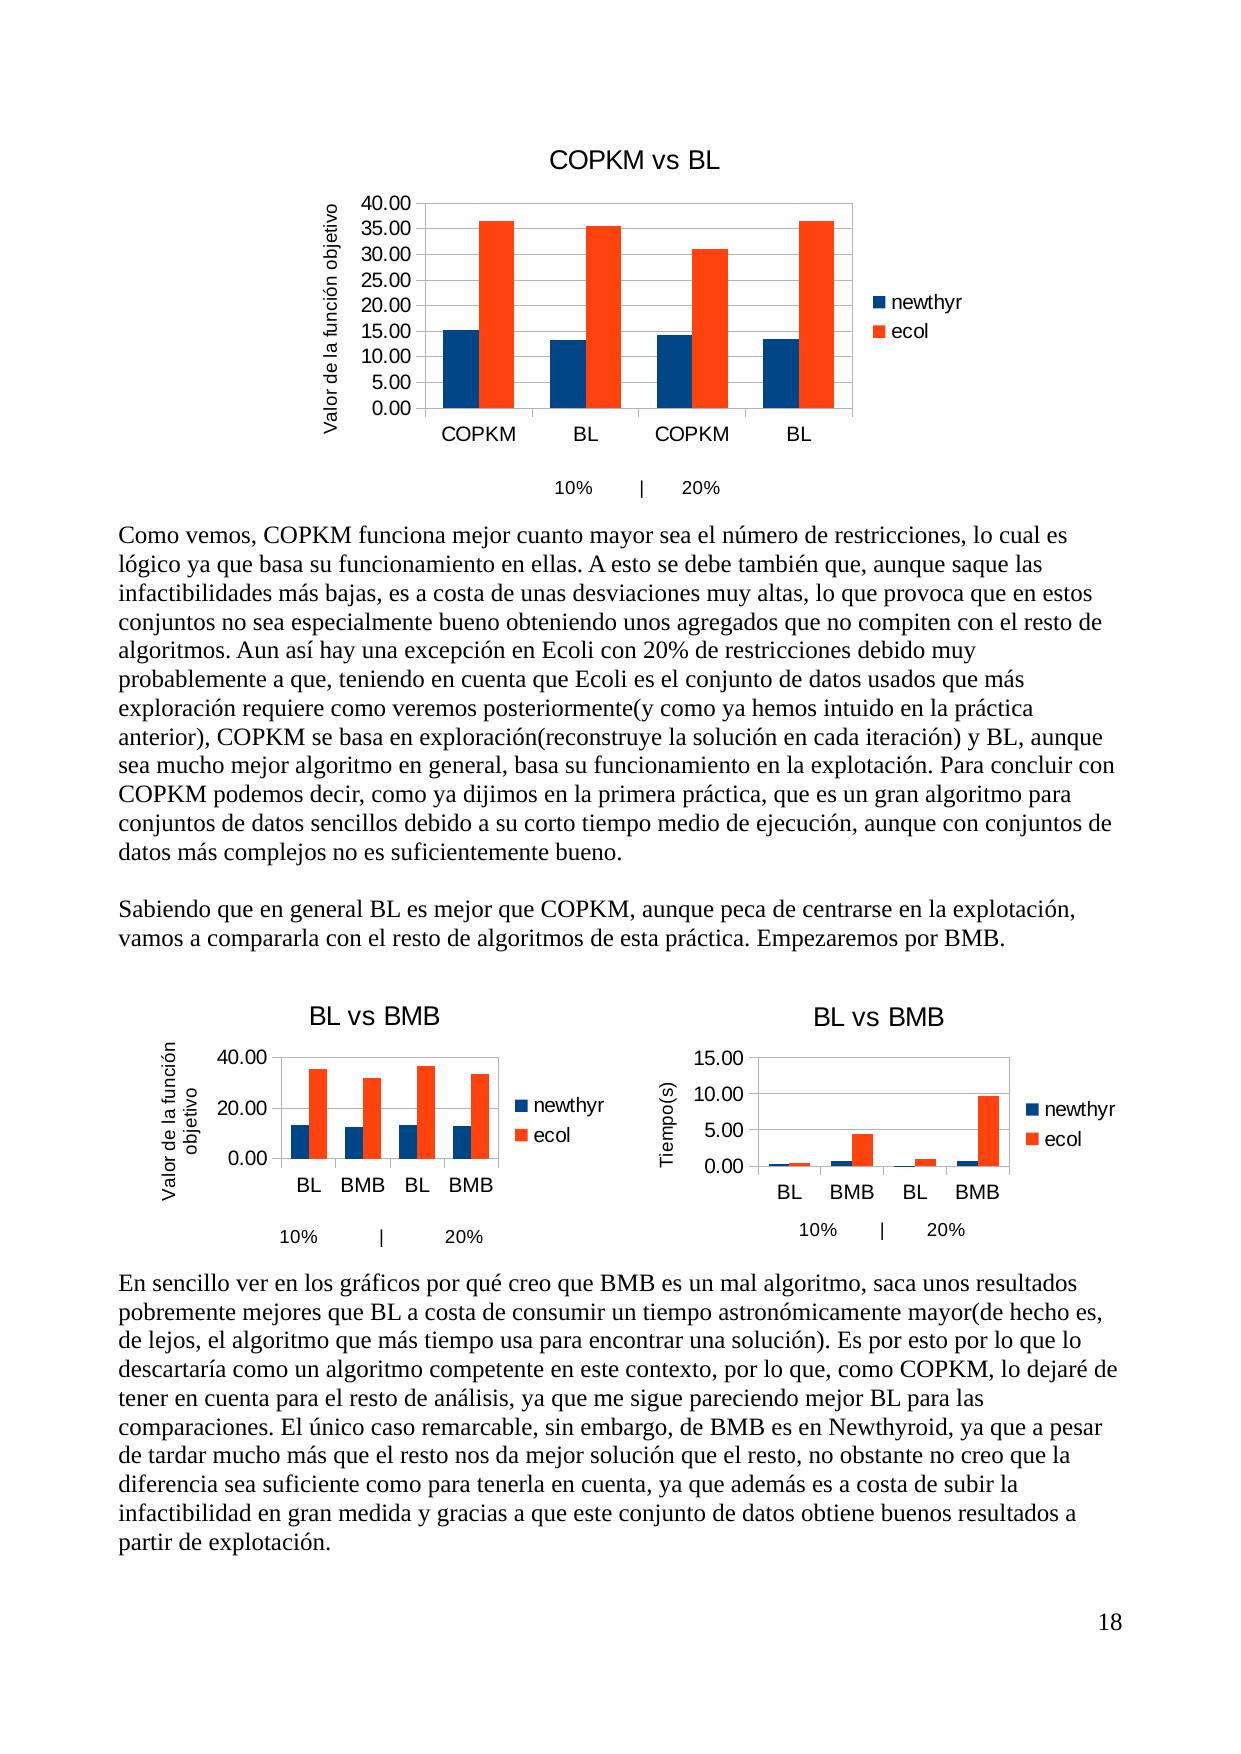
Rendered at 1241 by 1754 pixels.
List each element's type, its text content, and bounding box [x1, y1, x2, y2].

text En sencillo ver en los gráficos por qué creo que BMB es un mal algoritmo, saca unos resultados pobremente mejores que BL a costa de consumir un tiempo astronómicamente mayor(de hecho es, de lejos, el algoritmo que más tiempo usa para encontrar una solución). Es por esto por lo que lo descartaría como un algoritmo competente en este contexto, por lo que, como COPKM, lo dejaré de tener en cuenta para el resto de análisis, ya que me sigue pareciendo mejor BL para las comparaciones. El único caso remarcable, sin embargo, de BMB es en Newthyroid, ya que a pesar de tardar mucho más que el resto nos da mejor solución que el resto, no obstante no creo que la diferencia sea suficiente como para tenerla en cuenta, ya que además es a costa de subir la infactibilidad en gran medida y gracias a que este conjunto de datos obtiene buenos resultados a partir de explotación. [118, 981, 1122, 1556]
text Como vemos, COPKM funciona mejor cuanto mayor sea el número de restricciones, lo cual es lógico ya que basa su funcionamiento en ellas. A esto se debe también que, aunque saque las infactibilidades más bajas, es a costa de unas desviaciones muy altas, lo que provoca que en estos conjuntos no sea especialmente bueno obteniendo unos agregados que no compiten con el resto de algoritmos. Aun así hay una excepción en Ecoli con 20% de restricciones debido muy probablemente a que, teniendo en cuenta que Ecoli es el conjunto de datos usados que más exploración requiere como veremos posteriormente(y como ya hemos intuido en la práctica anterior), COPKM se basa en exploración(reconstruye la solución en cada iteración) y BL, aunque sea mucho mejor algoritmo en general, basa su funcionamiento en la explotación. Para concluir con COPKM podemos decir, como ya dijimos en la primera práctica, que es un gran algoritmo para conjuntos de datos sencillos debido a su corto tiempo medio de ejecución, aunque con conjuntos de datos más complejos no es suficientemente bueno. [118, 521, 1122, 866]
text Sabiendo que en general BL es mejor que COPKM, aunque peca de centrarse en la explotación, vamos a compararla con el resto de algoritmos de esta práctica. Empezaremos por BMB. [118, 894, 1122, 952]
